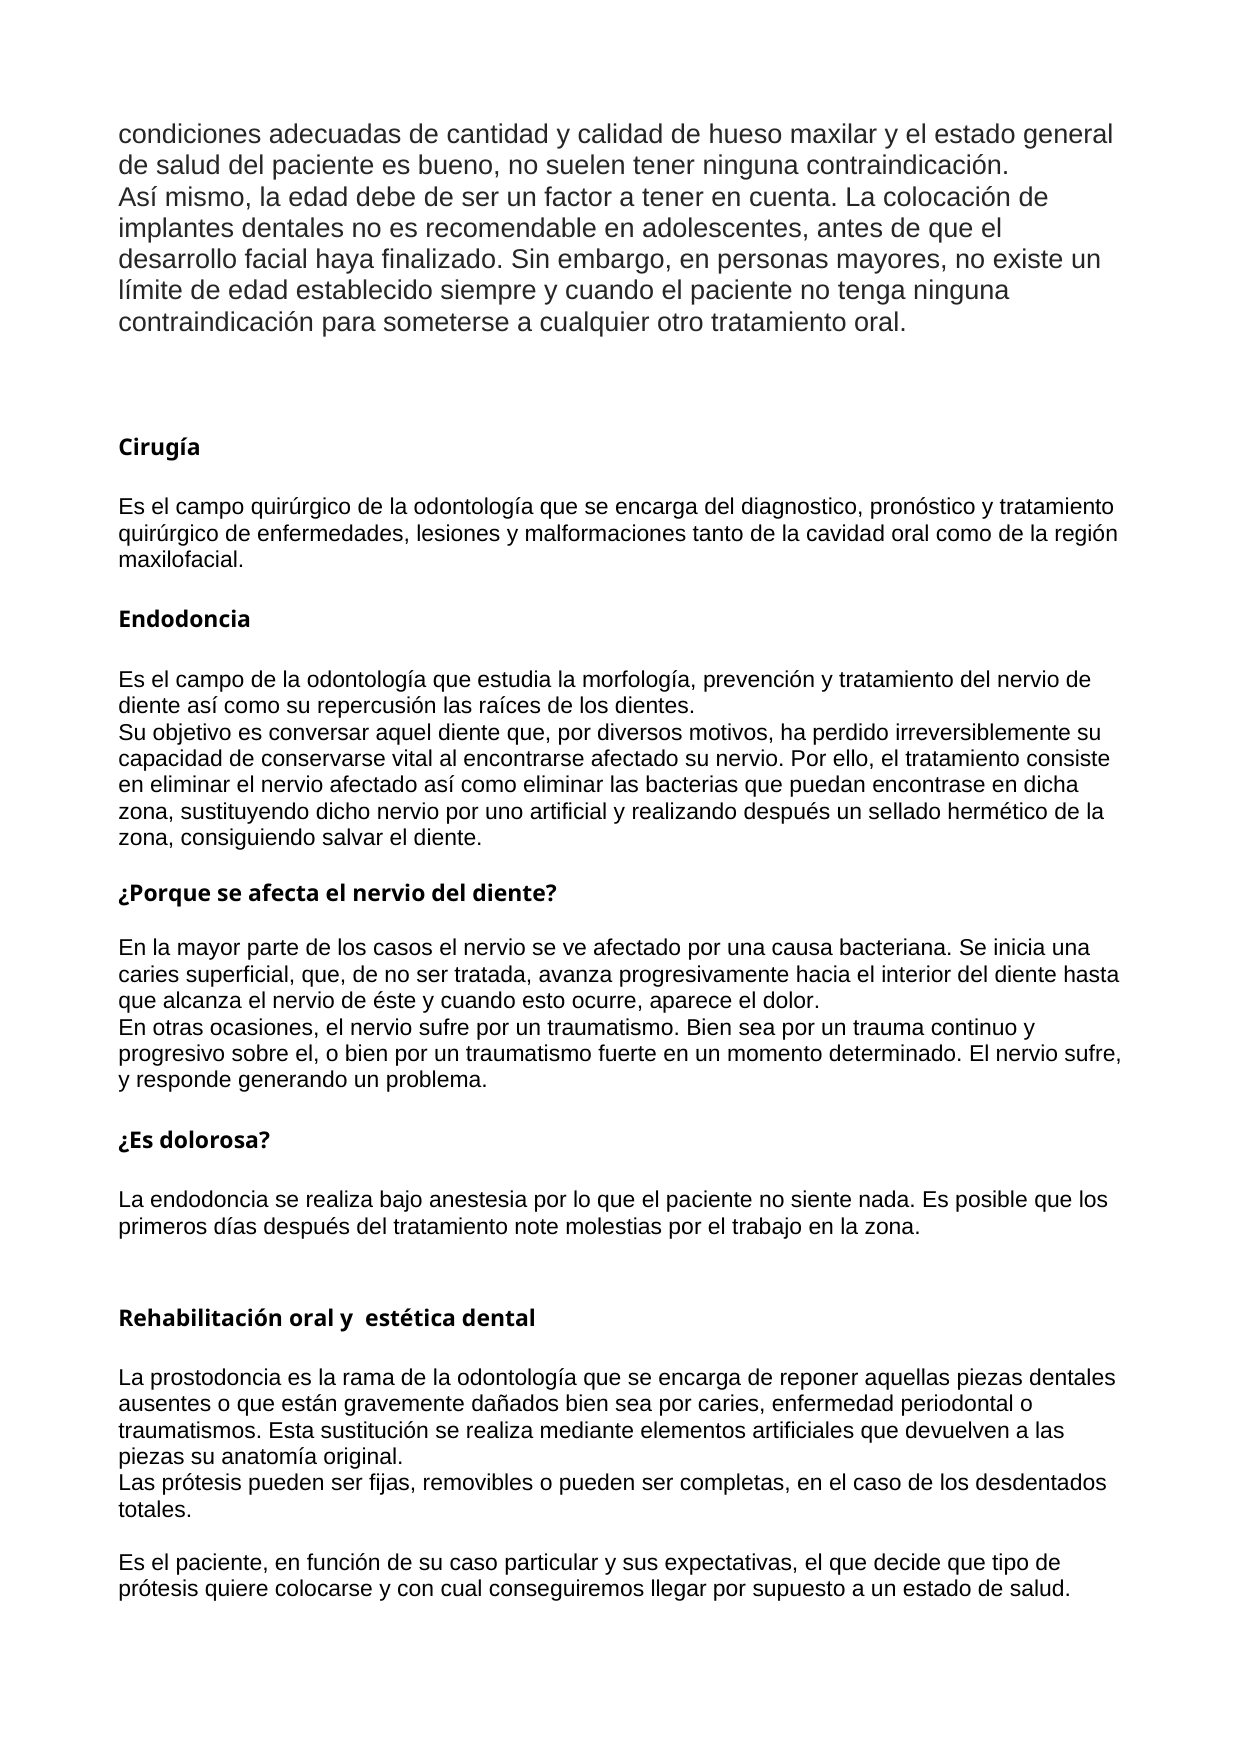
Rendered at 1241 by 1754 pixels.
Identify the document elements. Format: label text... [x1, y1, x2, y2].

text Así mismo, la edad debe de ser un factor a tener en cuenta. La colocación de implantes dentales no es recomendable en adolescentes, antes de que el desarrollo facial haya finalizado. Sin embargo, en personas mayores, no existe un límite de edad establecido siempre y cuando el paciente no tenga ninguna contraindicación para someterse a cualquier otro tratamiento oral. [118, 181, 1122, 337]
text La endodoncia se realiza bajo anestesia por lo que el paciente no siente nada. Es posible que los primeros días después del tratamiento note molestias por el trabajo en la zona. [118, 1186, 1122, 1239]
text La prostodoncia es la rama de la odontología que se encarga de reponer aquellas piezas dentales ausentes o que están gravemente dañados bien sea por caries, enfermedad periodontal o traumatismos. Esta sustitución se realiza mediante elementos artificiales que devuelven a las piezas su anatomía original. [118, 1364, 1122, 1469]
text Rehabilitación oral y estética dental [118, 1301, 1122, 1333]
text Su objetivo es conversar aquel diente que, por diversos motivos, ha perdido irreversiblemente su capacidad de conservarse vital al encontrarse afectado su nervio. Por ello, el tratamiento consiste en eliminar el nervio afectado así como eliminar las bacterias que puedan encontrase en dicha zona, sustituyendo dicho nervio por uno artificial y realizando después un sellado hermético de la zona, consiguiendo salvar el diente. [118, 719, 1122, 850]
text En la mayor parte de los casos el nervio se ve afectado por una causa bacteriana. Se inicia una caries superficial, que, de no ser tratada, avanza progresivamente hacia el interior del diente hasta que alcanza el nervio de éste y cuando esto ocurre, aparece el dolor. [118, 934, 1122, 1013]
text En otras ocasiones, el nervio sufre por un traumatismo. Bien sea por un trauma continuo y progresivo sobre el, o bien por un traumatismo fuerte en un momento determinado. El nervio sufre, y responde generando un problema. [118, 1013, 1122, 1092]
text Es el campo quirúrgico de la odontología que se encarga del diagnostico, pronóstico y tratamiento quirúrgico de enfermedades, lesiones y malformaciones tanto de la cavidad oral como de la región maxilofacial. [118, 493, 1122, 572]
text Cirugía [118, 431, 1122, 462]
text condiciones adecuadas de cantidad y calidad de hueso maxilar y el estado general de salud del paciente es bueno, no suelen tener ninguna contraindicación. [118, 118, 1122, 181]
text ¿Es dolorosa? [118, 1124, 1122, 1155]
text Las prótesis pueden ser fijas, removibles o pueden ser completas, en el caso de los desdentados totales. [118, 1469, 1122, 1522]
text Endodoncia [118, 603, 1122, 635]
text Es el campo de la odontología que estudia la morfología, prevención y tratamiento del nervio de diente así como su repercusión las raíces de los dientes. [118, 666, 1122, 719]
text ¿Porque se afecta el nervio del diente? [118, 877, 1122, 908]
text Es el paciente, en función de su caso particular y sus expectativas, el que decide que tipo de prótesis quiere colocarse y con cual conseguiremos llegar por supuesto a un estado de salud. [118, 1548, 1122, 1601]
